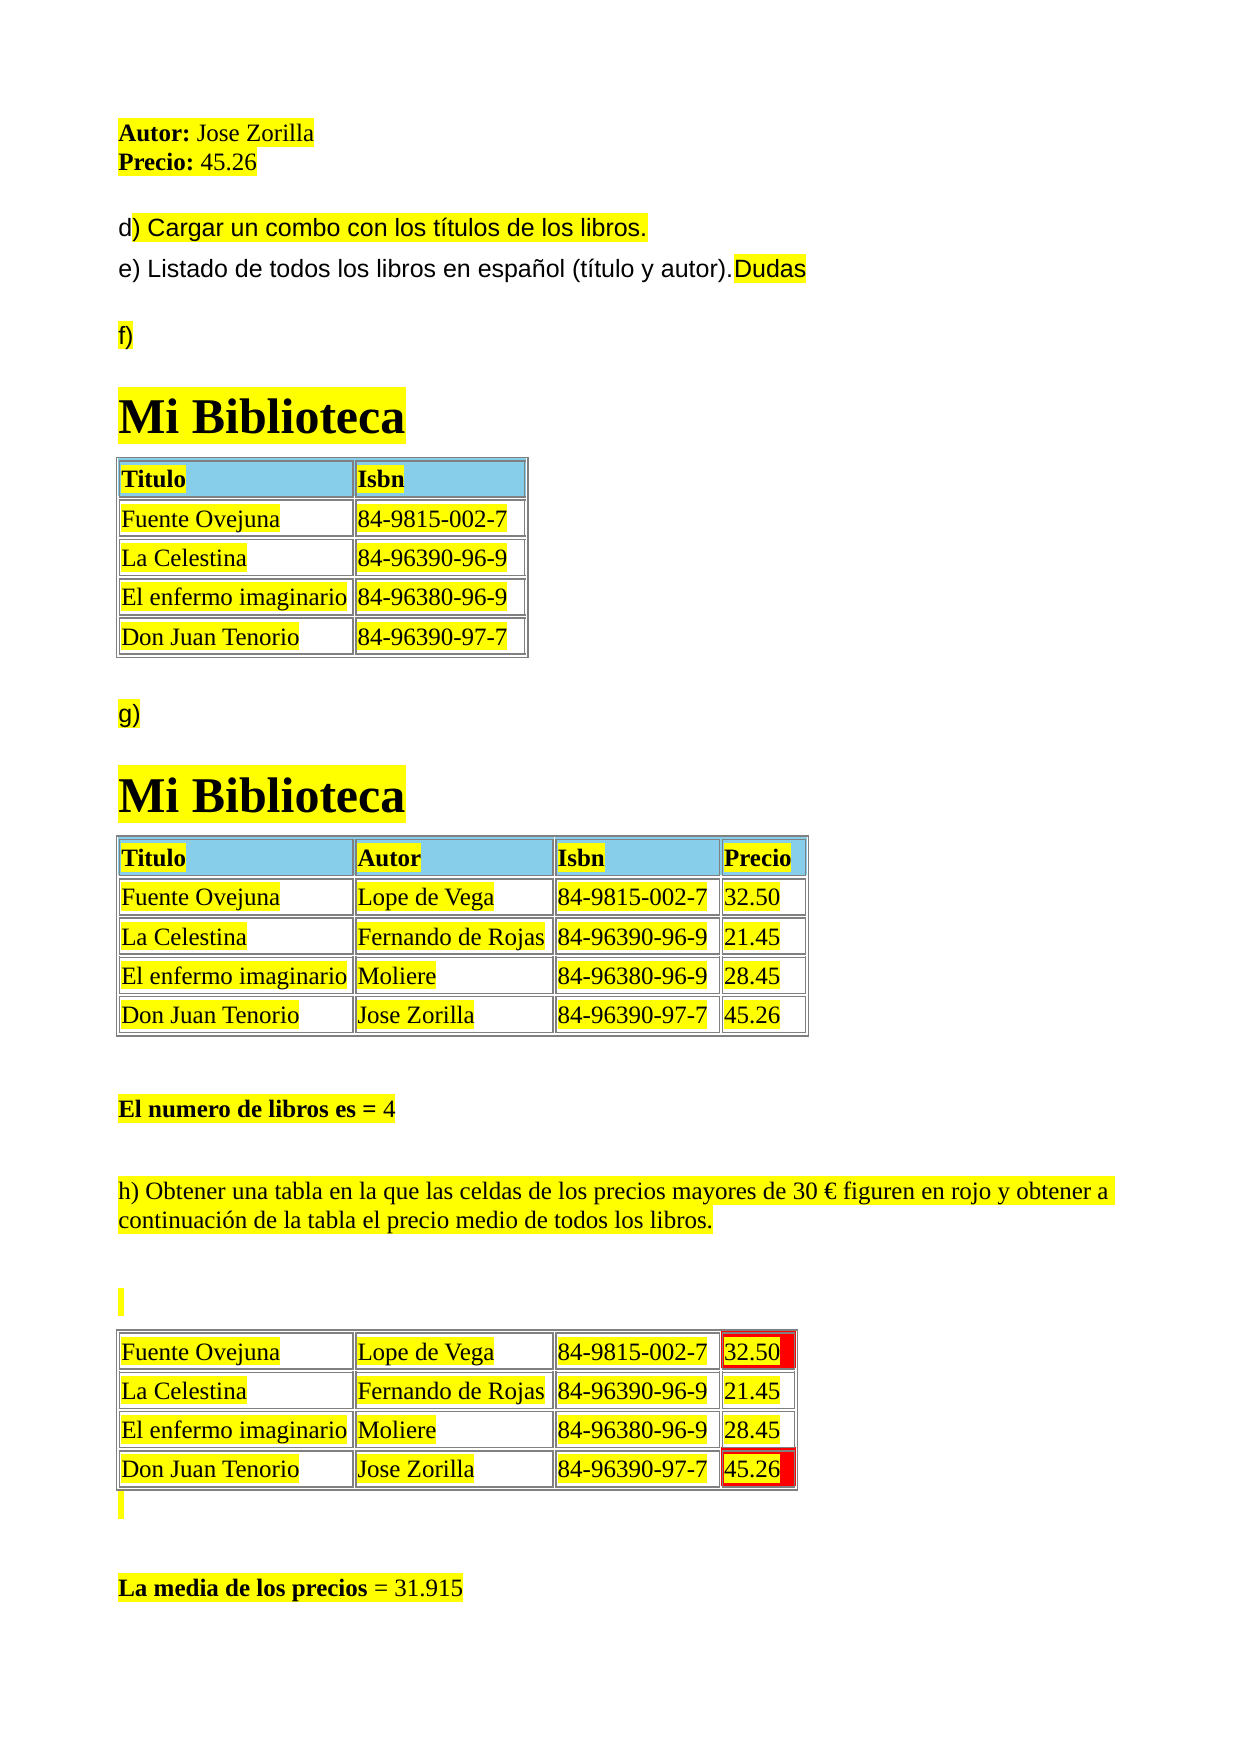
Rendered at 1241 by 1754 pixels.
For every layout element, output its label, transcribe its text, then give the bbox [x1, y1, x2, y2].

subtitle Mi Biblioteca [118, 387, 1122, 444]
table_cell El enfermo imaginario [120, 958, 352, 992]
text Autor: Jose Zorilla Precio: 45.26 [118, 118, 1122, 176]
table_cell Fuente Ovejuna [120, 880, 352, 914]
text La media de los precios = 31.915 [118, 1573, 1122, 1602]
table_cell Lope de Vega [357, 880, 552, 914]
table_cell Jose Zorilla [357, 997, 552, 1032]
table_cell 84-96380-96-9 [557, 1412, 719, 1447]
table_cell Fernando de Rojas [357, 919, 552, 953]
table_header Titulo [120, 840, 352, 875]
table_cell 84-96390-97-7 [357, 619, 524, 653]
table_cell Fuente Ovejuna [120, 501, 352, 535]
table_cell 84-96390-97-7 [557, 1452, 719, 1486]
table_cell 28.45 [723, 1412, 794, 1447]
table_cell 21.45 [723, 1373, 794, 1407]
table_cell La Celestina [120, 1373, 352, 1407]
text g) [118, 699, 1122, 728]
table_cell 84-96390-96-9 [557, 919, 719, 953]
table_cell Don Juan Tenorio [120, 1452, 352, 1486]
table_cell 84-96380-96-9 [357, 580, 524, 614]
table_header 32.50 [723, 1334, 794, 1368]
table_cell 84-9815-002-7 [357, 501, 524, 535]
table_cell Jose Zorilla [357, 1452, 552, 1486]
table_cell 84-96380-96-9 [557, 958, 719, 992]
table_cell 21.45 [723, 919, 805, 953]
table_cell La Celestina [120, 919, 352, 953]
table_cell 84-96390-97-7 [557, 997, 719, 1032]
table_cell 45.26 [723, 997, 805, 1032]
table_cell Moliere [357, 958, 552, 992]
table_cell El enfermo imaginario [120, 580, 352, 614]
table_cell El enfermo imaginario [120, 1412, 352, 1447]
table_header Autor [357, 840, 552, 875]
subtitle Mi Biblioteca [118, 765, 1122, 823]
table_cell 32.50 [723, 880, 805, 914]
text e) Listado de todos los libros en español (título y autor).Dudas [118, 254, 1122, 283]
table_header 84-9815-002-7 [557, 1334, 719, 1368]
table_cell 84-96390-96-9 [557, 1373, 719, 1407]
table_header Isbn [357, 462, 524, 496]
table_cell 45.26 [723, 1452, 794, 1486]
table_cell 84-9815-002-7 [557, 880, 719, 914]
text El numero de libros es = 4 [118, 1036, 1122, 1123]
table_cell 84-96390-96-9 [357, 540, 524, 575]
table_header Lope de Vega [357, 1334, 552, 1368]
subtitle f) [118, 321, 1122, 349]
table_cell 28.45 [723, 958, 805, 992]
table_cell La Celestina [120, 540, 352, 575]
table_cell Don Juan Tenorio [120, 997, 352, 1032]
table_header Isbn [557, 840, 719, 875]
table_header Precio [723, 840, 805, 875]
text h) Obtener una tabla en la que las celdas de los precios mayores de 30 € figuren en rojo y obtener a continuación de la tabla el precio medio de todos los libros. [118, 1176, 1122, 1234]
table_cell Don Juan Tenorio [120, 619, 352, 653]
table_header Titulo [120, 462, 352, 496]
subtitle d) Cargar un combo con los títulos de los libros. [118, 213, 1122, 242]
table_header Fuente Ovejuna [120, 1334, 352, 1368]
table_cell Fernando de Rojas [357, 1373, 552, 1407]
table_cell Moliere [357, 1412, 552, 1447]
